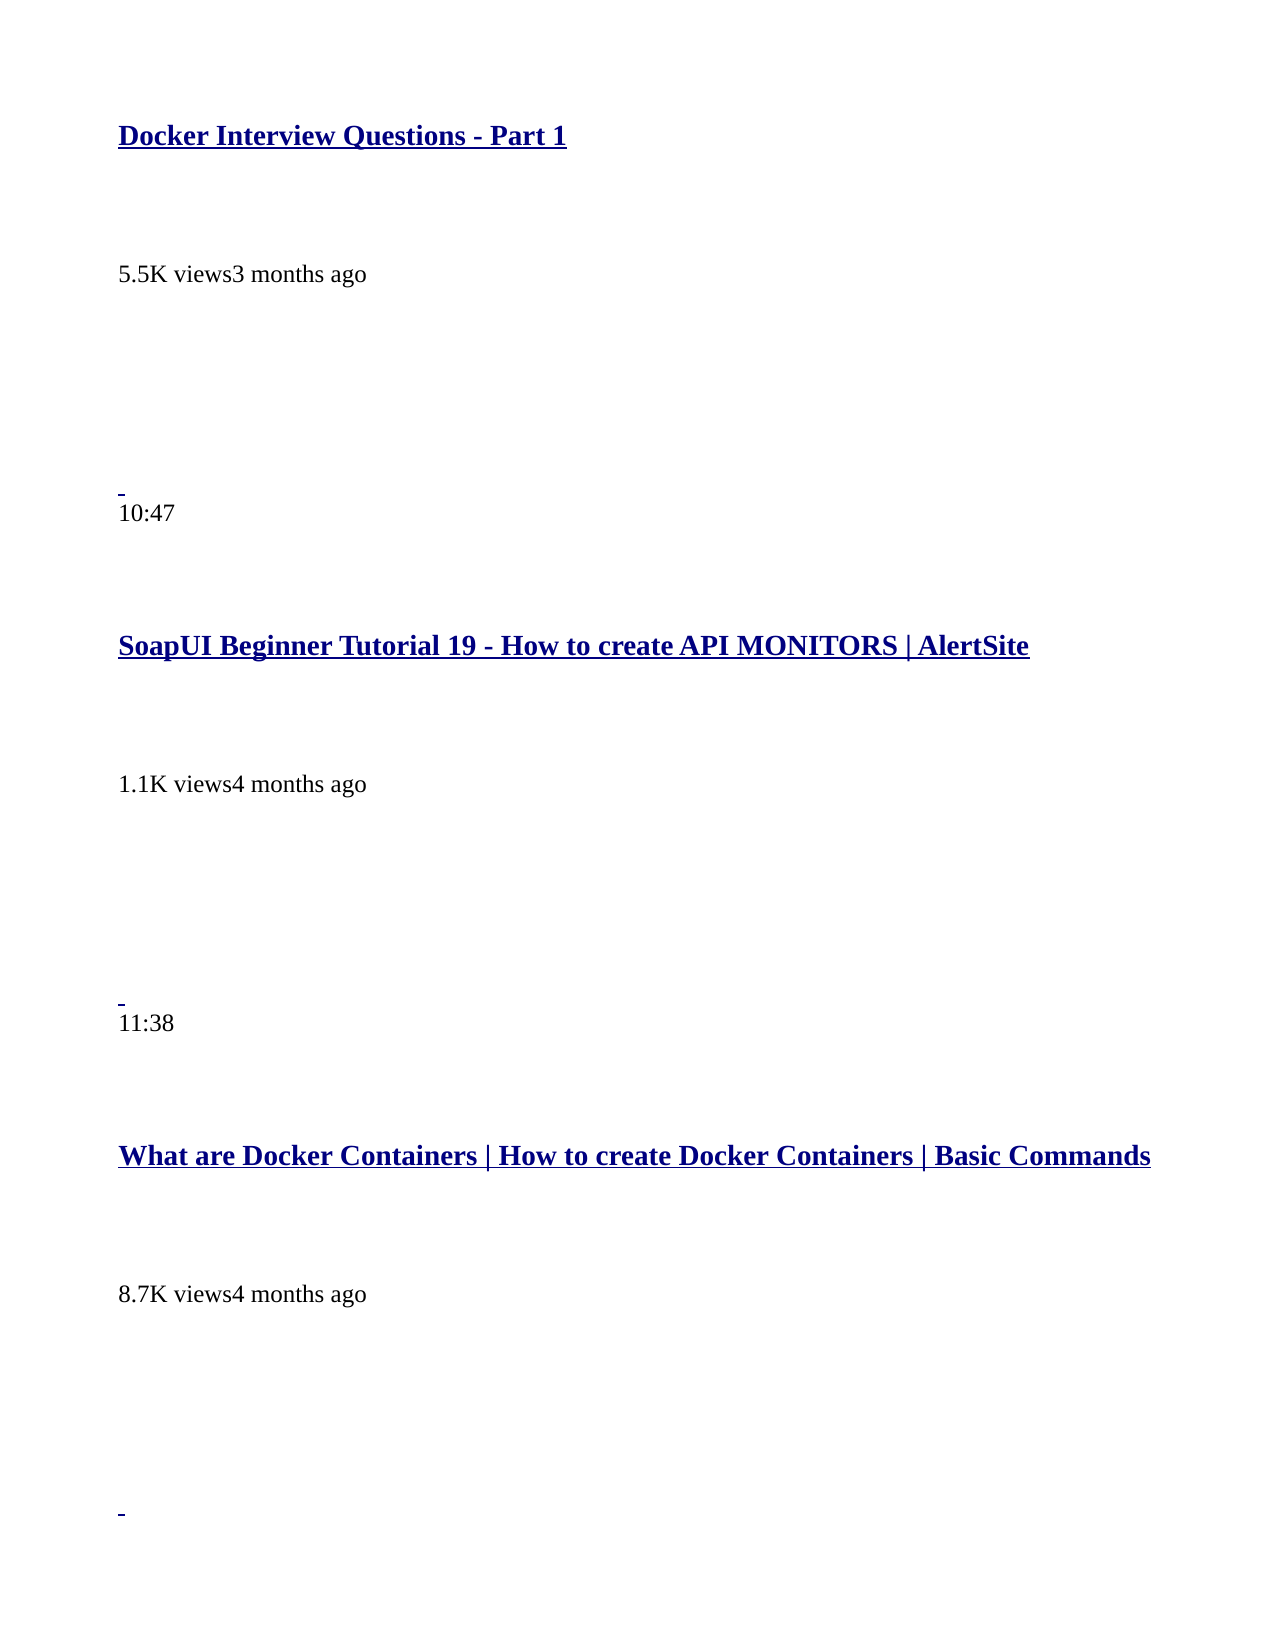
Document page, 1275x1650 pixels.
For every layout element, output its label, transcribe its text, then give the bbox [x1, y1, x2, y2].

subtitle Docker Interview Questions - Part 1 [118, 118, 1157, 152]
text 11:38 [118, 1008, 1157, 1037]
subtitle SoapUI Beginner Tutorial 19 - How to create API MONITORS | AlertSite [118, 628, 1157, 661]
text 1.1K views4 months ago [118, 769, 1157, 798]
subtitle What are Docker Containers | How to create Docker Containers | Basic Commands [118, 1138, 1157, 1171]
text 5.5K views3 months ago [118, 259, 1157, 288]
text 8.7K views4 months ago [118, 1279, 1157, 1308]
text 10:47 [118, 498, 1157, 527]
